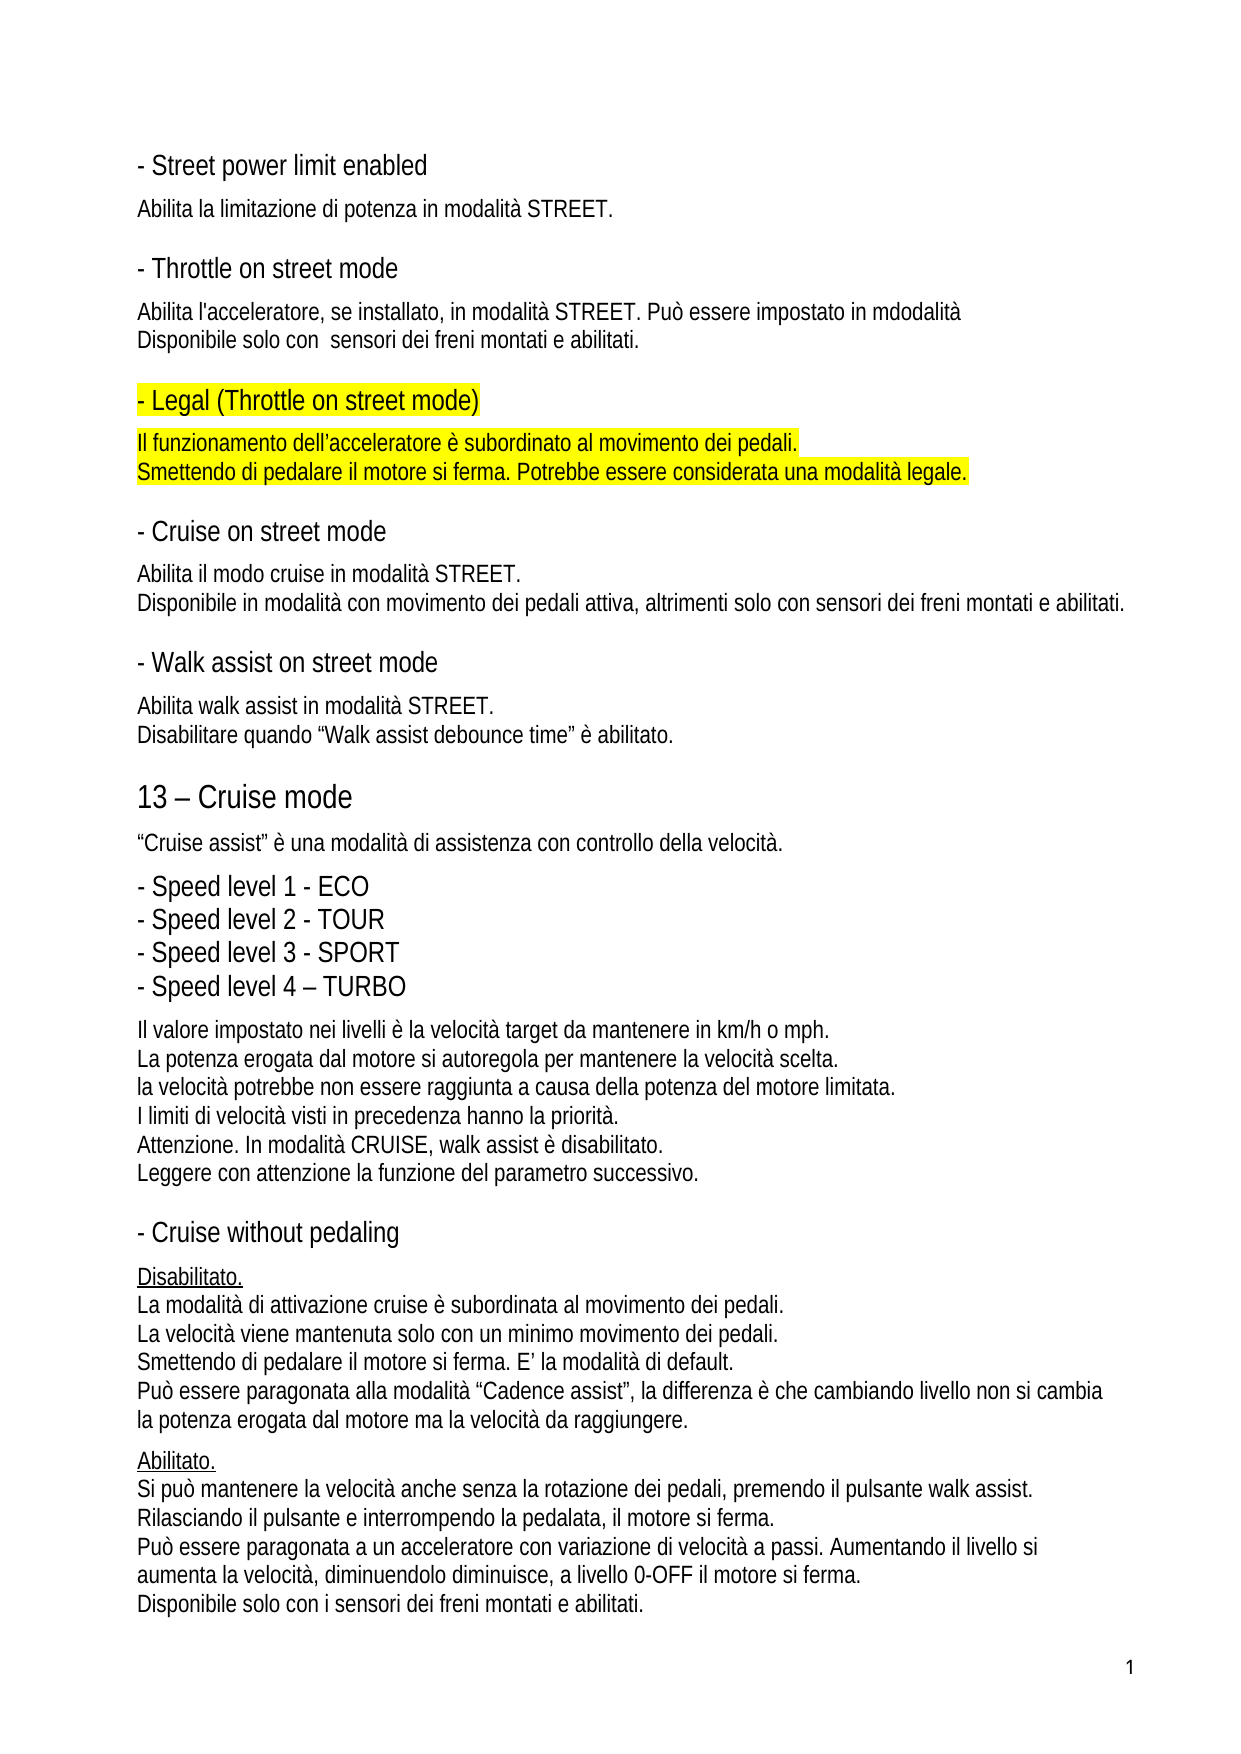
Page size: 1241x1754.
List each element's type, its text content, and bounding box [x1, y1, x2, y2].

text Disabilitato. [137, 1261, 1122, 1290]
text - Legal (Throttle on street mode) [137, 383, 1122, 416]
text Leggere con attenzione la funzione del parametro successivo. [137, 1158, 1122, 1187]
text Abilita walk assist in modalità STREET. [137, 691, 1122, 719]
text Può essere paragonata a un acceleratore con variazione di velocità a passi. Aumentando il livello si aumenta la velocità, diminuendolo diminuisce, a livello 0-OFF il motore si ferma. [137, 1532, 1122, 1589]
text Abilitato. [137, 1446, 1122, 1474]
text Può essere paragonata alla modalità “Cadence assist”, la differenza è che cambiando livello non si cambia la potenza erogata dal motore ma la velocità da raggiungere. [137, 1376, 1122, 1433]
text - Throttle on street mode [137, 251, 1122, 284]
text I limiti di velocità visti in precedenza hanno la priorità. [137, 1101, 1122, 1129]
text - Walk assist on street mode [137, 645, 1122, 678]
text - Speed level 1 - ECO [137, 869, 1122, 902]
text Abilita la limitazione di potenza in modalità STREET. [137, 193, 1122, 222]
text Disponibile solo con i sensori dei freni montati e abilitati. [137, 1589, 1122, 1618]
text La modalità di attivazione cruise è subordinata al movimento dei pedali. [137, 1290, 1122, 1319]
text Attenzione. In modalità CRUISE, walk assist è disabilitato. [137, 1129, 1122, 1158]
text - Cruise without pedaling [137, 1216, 1122, 1249]
text Smettendo di pedalare il motore si ferma. Potrebbe essere considerata una modalità legale. [137, 457, 1122, 485]
text Il funzionamento dell’acceleratore è subordinato al movimento dei pedali. [137, 428, 1122, 457]
text Abilita il modo cruise in modalità STREET. [137, 559, 1122, 588]
text - Speed level 2 - TOUR [137, 902, 1122, 936]
text - Cruise on street mode [137, 514, 1122, 547]
text La potenza erogata dal motore si autoregola per mantenere la velocità scelta. [137, 1044, 1122, 1072]
text - Speed level 3 - SPORT [137, 936, 1122, 969]
text la velocità potrebbe non essere raggiunta a causa della potenza del motore limitata. [137, 1072, 1122, 1101]
text “Cruise assist” è una modalità di assistenza con controllo della velocità. [137, 828, 1122, 856]
text La velocità viene mantenuta solo con un minimo movimento dei pedali. [137, 1319, 1122, 1347]
text 13 – Cruise mode [137, 777, 1122, 815]
text Disponibile in modalità con movimento dei pedali attiva, altrimenti solo con sensori dei freni montati e abilitati. [137, 588, 1131, 616]
text - Speed level 4 – TURBO [137, 969, 1122, 1002]
text Smettendo di pedalare il motore si ferma. E’ la modalità di default. [137, 1347, 1122, 1376]
text Si può mantenere la velocità anche senza la rotazione dei pedali, premendo il pulsante walk assist. Rilasciando il pulsante e interrompendo la pedalata, il motore si ferma. [137, 1474, 1122, 1532]
text Il valore impostato nei livelli è la velocità target da mantenere in km/h o mph. [137, 1015, 1122, 1044]
text Disponibile solo con sensori dei freni montati e abilitati. [137, 325, 1122, 354]
text - Street power limit enabled [137, 148, 1122, 181]
text Abilita l'acceleratore, se installato, in modalità STREET. Può essere impostato in mdodalità [137, 297, 1122, 325]
text Disabilitare quando “Walk assist debounce time” è abilitato. [137, 719, 1122, 748]
